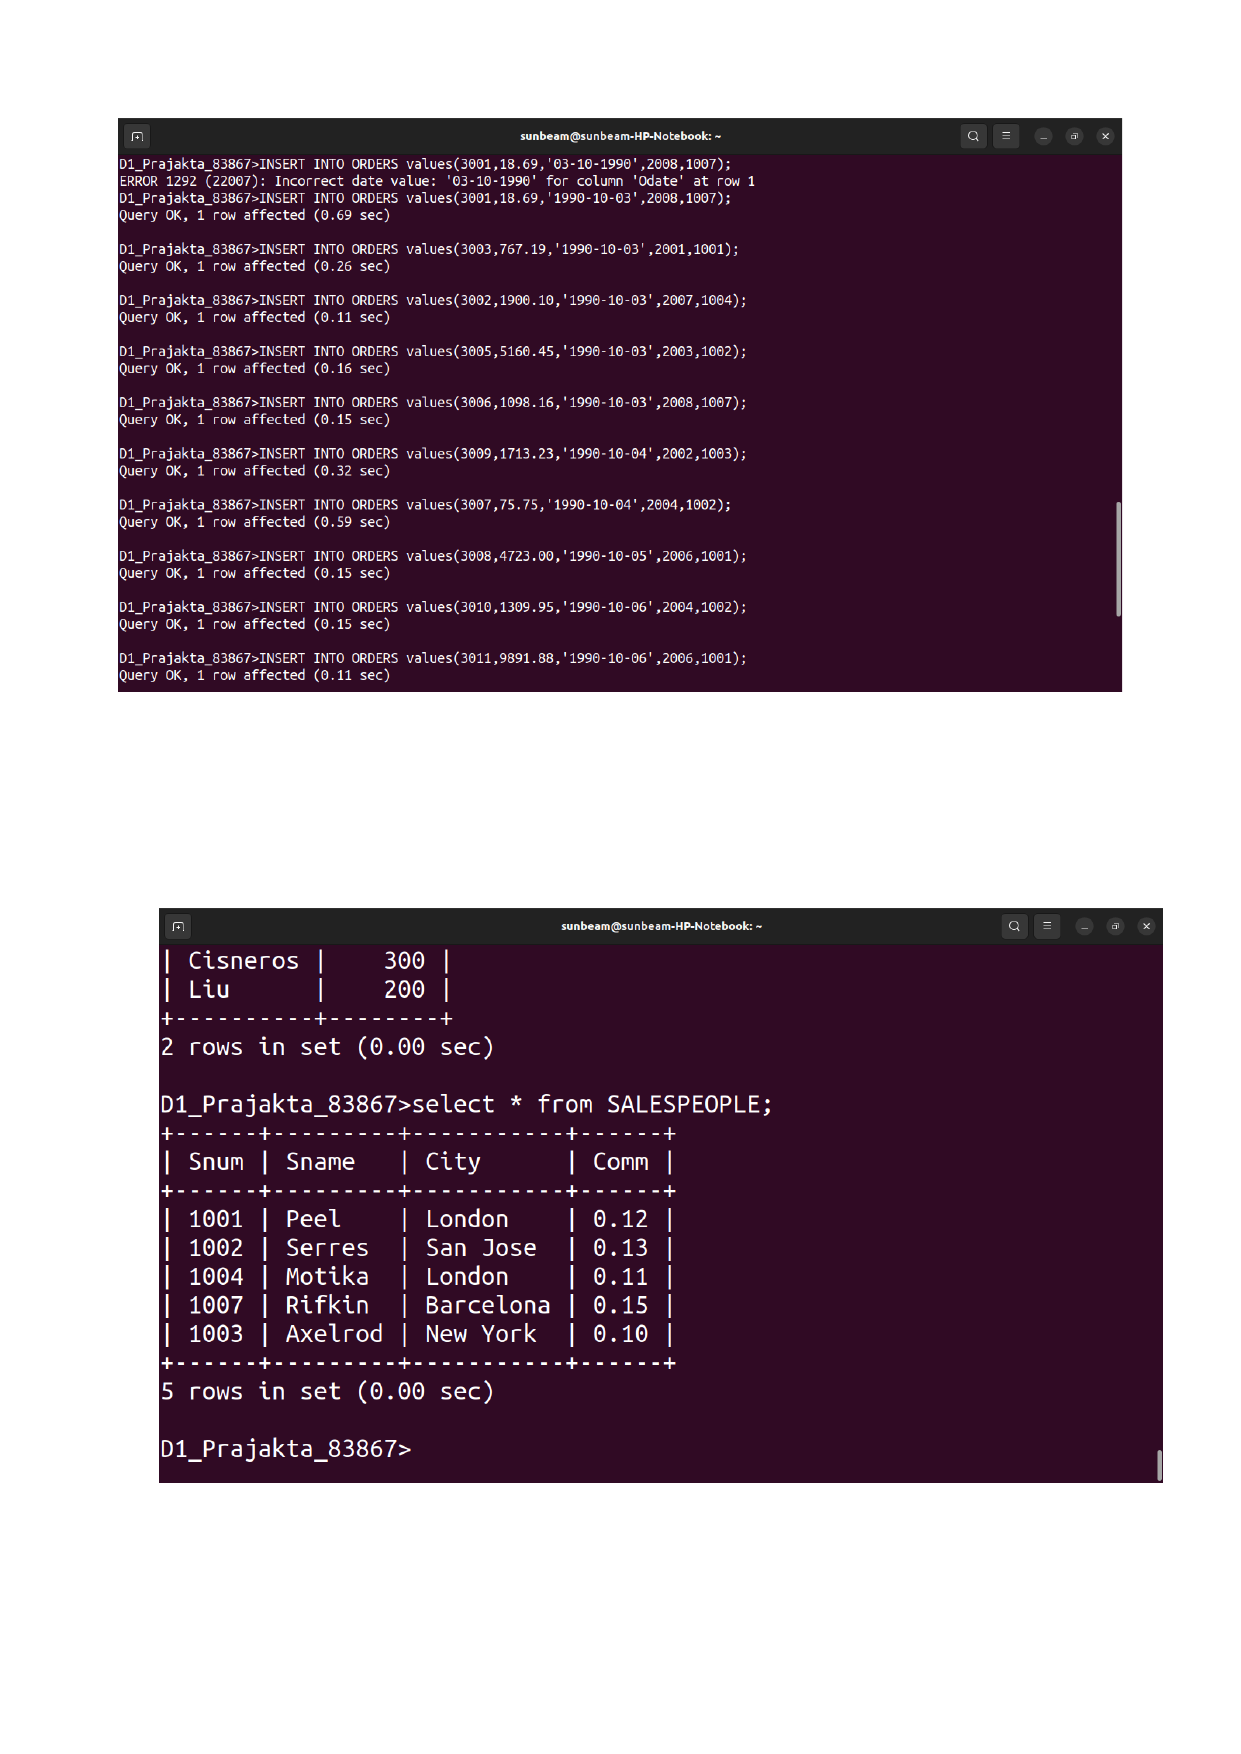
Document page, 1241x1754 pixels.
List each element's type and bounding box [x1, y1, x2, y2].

picture [159, 908, 1163, 1483]
picture [118, 118, 1123, 692]
